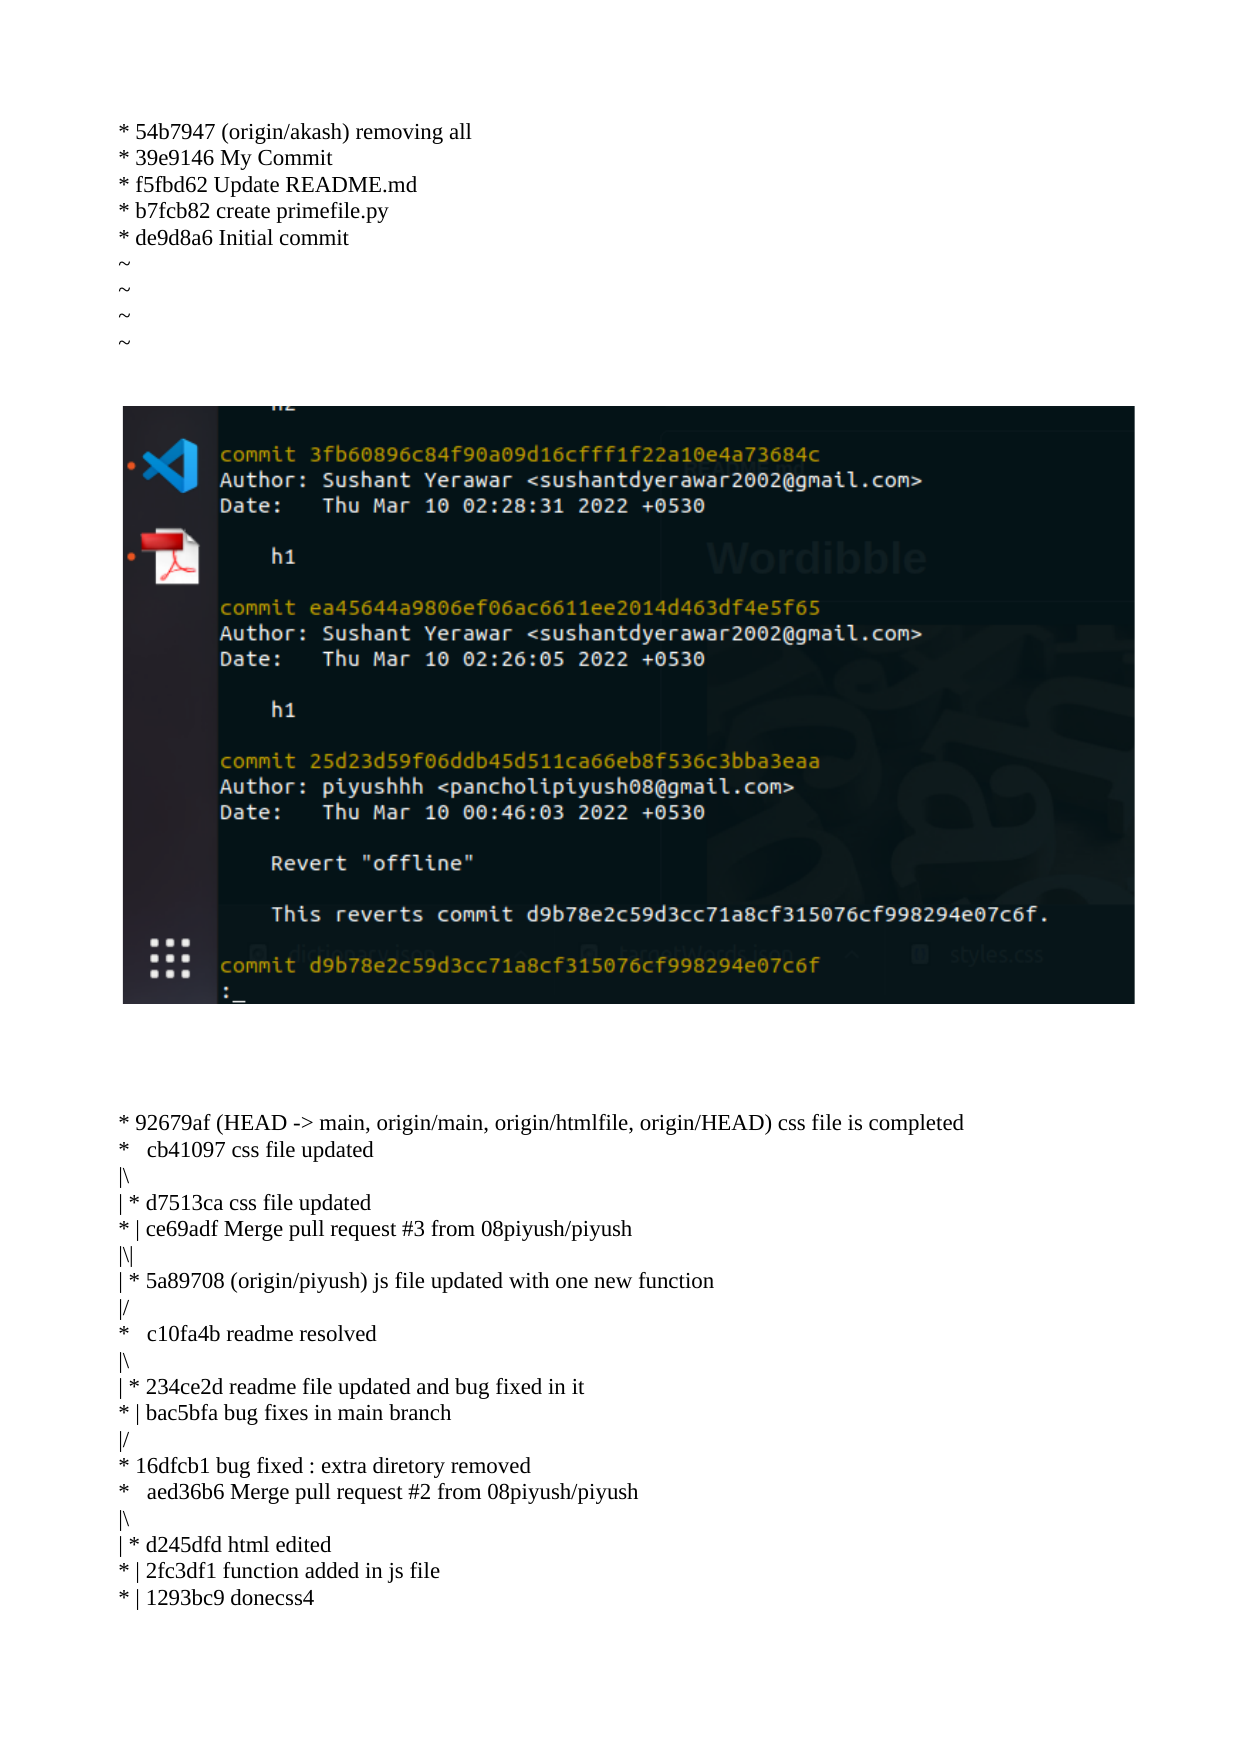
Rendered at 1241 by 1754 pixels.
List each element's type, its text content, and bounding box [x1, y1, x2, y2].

text * 54b7947 (origin/akash) removing all [118, 118, 1122, 144]
text * 16dfcb1 bug fixed : extra diretory removed [118, 1452, 1122, 1478]
text * | bac5bfa bug fixes in main branch [118, 1399, 1122, 1426]
text * de9d8a6 Initial commit [118, 223, 1122, 250]
text | * 5a89708 (origin/piyush) js file updated with one new function [118, 1268, 1122, 1294]
text ~ [118, 303, 1122, 329]
text |/ [118, 1426, 1122, 1452]
text * c10fa4b readme resolved [118, 1320, 1122, 1347]
text | * d7513ca css file updated [118, 1188, 1122, 1215]
text * | 2fc3df1 function added in js file [118, 1557, 1122, 1584]
text ~ [118, 276, 1122, 303]
text ~ [118, 250, 1122, 276]
text | * d245dfd html edited [118, 1531, 1122, 1557]
text |\ [118, 1162, 1122, 1188]
text * | ce69adf Merge pull request #3 from 08piyush/piyush [118, 1215, 1122, 1241]
text | * 234ce2d readme file updated and bug fixed in it [118, 1373, 1122, 1399]
text |/ [118, 1294, 1122, 1320]
text |\ [118, 1347, 1122, 1373]
text * f5fbd62 Update README.md [118, 171, 1122, 197]
text ~ [118, 329, 1122, 355]
text * b7fcb82 create primefile.py [118, 197, 1122, 223]
text |\ [118, 1505, 1122, 1531]
text * | 1293bc9 donecss4 [118, 1584, 1122, 1610]
text * 39e9146 My Commit [118, 144, 1122, 171]
text * cb41097 css file updated [118, 1136, 1122, 1162]
text * aed36b6 Merge pull request #2 from 08piyush/piyush [118, 1478, 1122, 1505]
text * 92679af (HEAD -> main, origin/main, origin/htmlfile, origin/HEAD) css file is completed [118, 1109, 1122, 1136]
text |\| [118, 1241, 1122, 1268]
